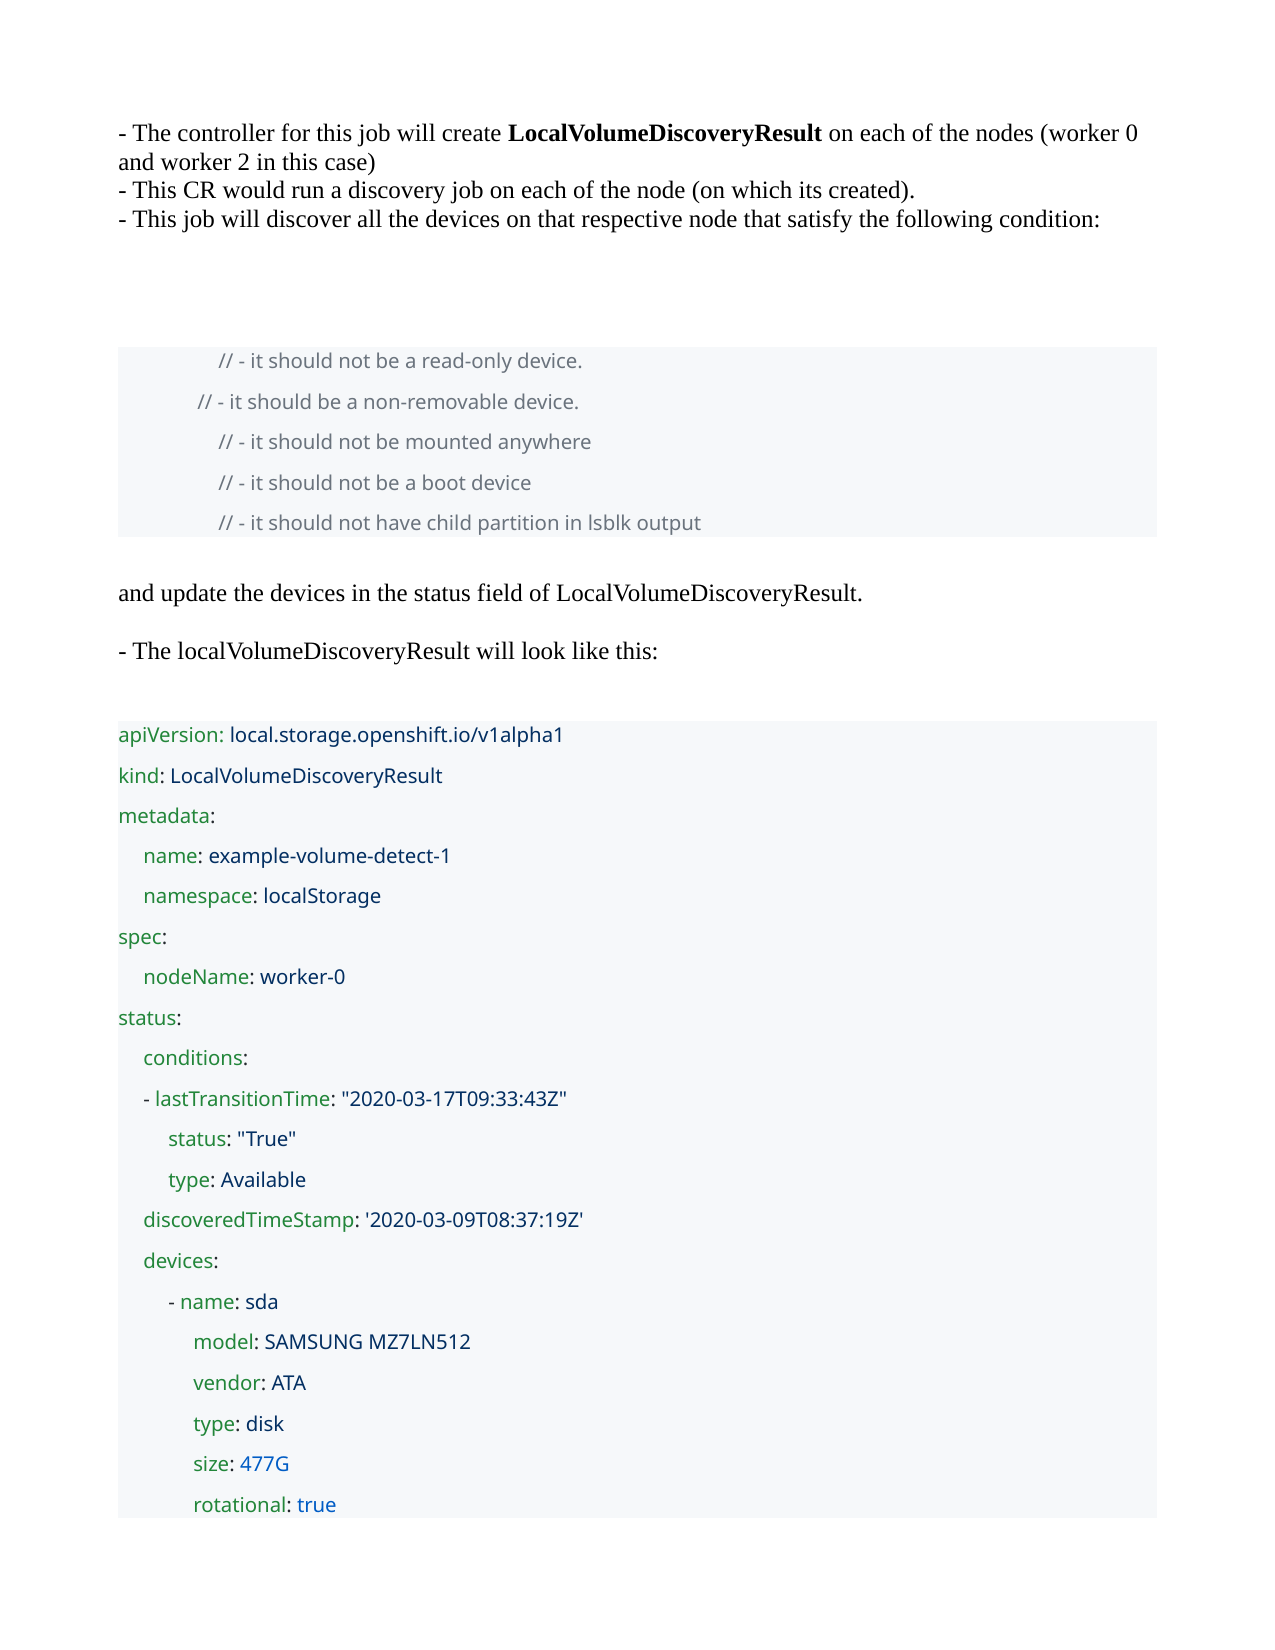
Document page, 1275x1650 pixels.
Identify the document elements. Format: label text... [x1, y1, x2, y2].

text // - it should be a non-removable device. [118, 388, 1157, 415]
text namespace: localStorage [118, 882, 1157, 910]
text and update the devices in the status field of LocalVolumeDiscoveryResult. [118, 578, 1157, 607]
text - The controller for this job will create LocalVolumeDiscoveryResult on each of the nodes (worker 0 and worker 2 in this case) [118, 118, 1157, 176]
text model: SAMSUNG MZ7LN512 [118, 1328, 1157, 1356]
text name: example-volume-detect-1 [118, 841, 1157, 869]
text - lastTransitionTime: "2020-03-17T09:33:43Z" [118, 1084, 1157, 1112]
text conditions: [118, 1043, 1157, 1072]
text // - it should not have child partition in lsblk output [118, 509, 1157, 537]
text status: "True" [118, 1125, 1157, 1153]
text apiVersion: local.storage.openshift.io/v1alpha1 [118, 721, 1157, 749]
text type: Available [118, 1165, 1157, 1193]
text discoveredTimeStamp: '2020-03-09T08:37:19Z' [118, 1206, 1157, 1234]
text - The localVolumeDiscoveryResult will look like this: [118, 636, 1157, 665]
text vendor: ATA [118, 1368, 1157, 1397]
text kind: LocalVolumeDiscoveryResult [118, 761, 1157, 789]
text spec: [118, 923, 1157, 950]
text metadata: [118, 801, 1157, 829]
text // - it should not be a boot device [118, 468, 1157, 496]
text // - it should not be a read-only device. [118, 347, 1157, 375]
text - This CR would run a discovery job on each of the node (on which its created). [118, 176, 1157, 204]
text size: 477G [118, 1450, 1157, 1478]
text // - it should not be mounted anywhere [118, 428, 1157, 456]
text rotational: true [118, 1490, 1157, 1518]
text devices: [118, 1247, 1157, 1275]
text - name: sda [118, 1287, 1157, 1315]
text nodeName: worker-0 [118, 963, 1157, 991]
text type: disk [118, 1409, 1157, 1437]
text - This job will discover all the devices on that respective node that satisfy the following condition: [118, 204, 1157, 233]
text status: [118, 1003, 1157, 1031]
